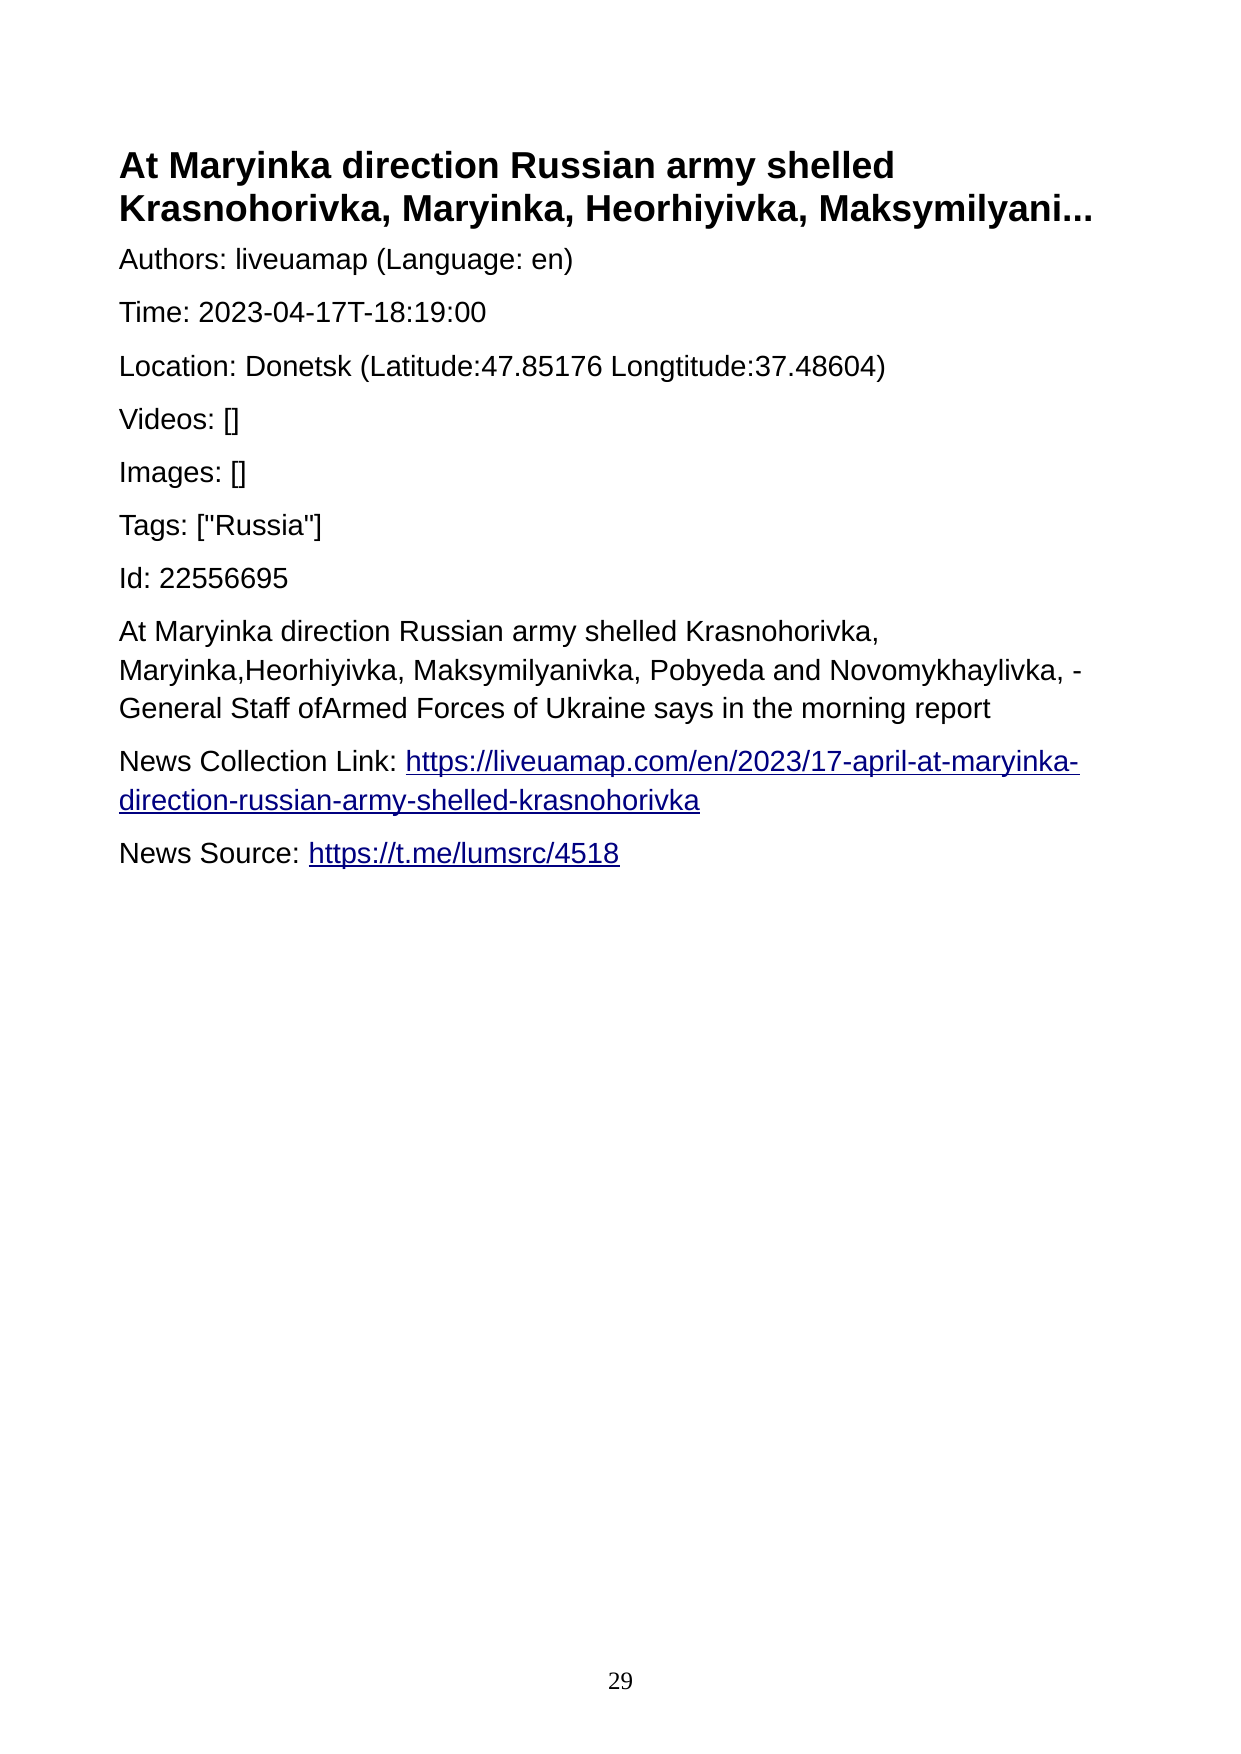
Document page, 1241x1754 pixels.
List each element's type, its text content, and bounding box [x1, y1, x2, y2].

subtitle At Maryinka direction Russian army shelled Krasnohorivka, Maryinka, Heorhiyivka, Maksymilyani... [118, 143, 1122, 230]
text Videos: [] [118, 402, 1122, 435]
text Authors: liveuamap (Language: en) [118, 242, 1122, 276]
text Time: 2023-04-17T-18:19:00 [118, 295, 1122, 329]
text News Source: https://t.me/lumsrc/4518 [118, 836, 1122, 869]
text News Collection Link: https://liveuamap.com/en/2023/17-april-at-maryinka-direction-russian-army-shelled-krasnohorivka [118, 744, 1122, 816]
text Images: [] [118, 455, 1122, 488]
text At Maryinka direction Russian army shelled Krasnohorivka, Maryinka,Heorhiyivka, Maksymilyanivka, Pobyeda and Novomykhaylivka, - General Staff ofArmed Forces of Ukraine says in the morning report [118, 614, 1122, 725]
text Id: 22556695 [118, 561, 1122, 594]
text Tags: ["Russia"] [118, 508, 1122, 541]
text Location: Donetsk (Latitude:47.85176 Longtitude:37.48604) [118, 348, 1122, 382]
